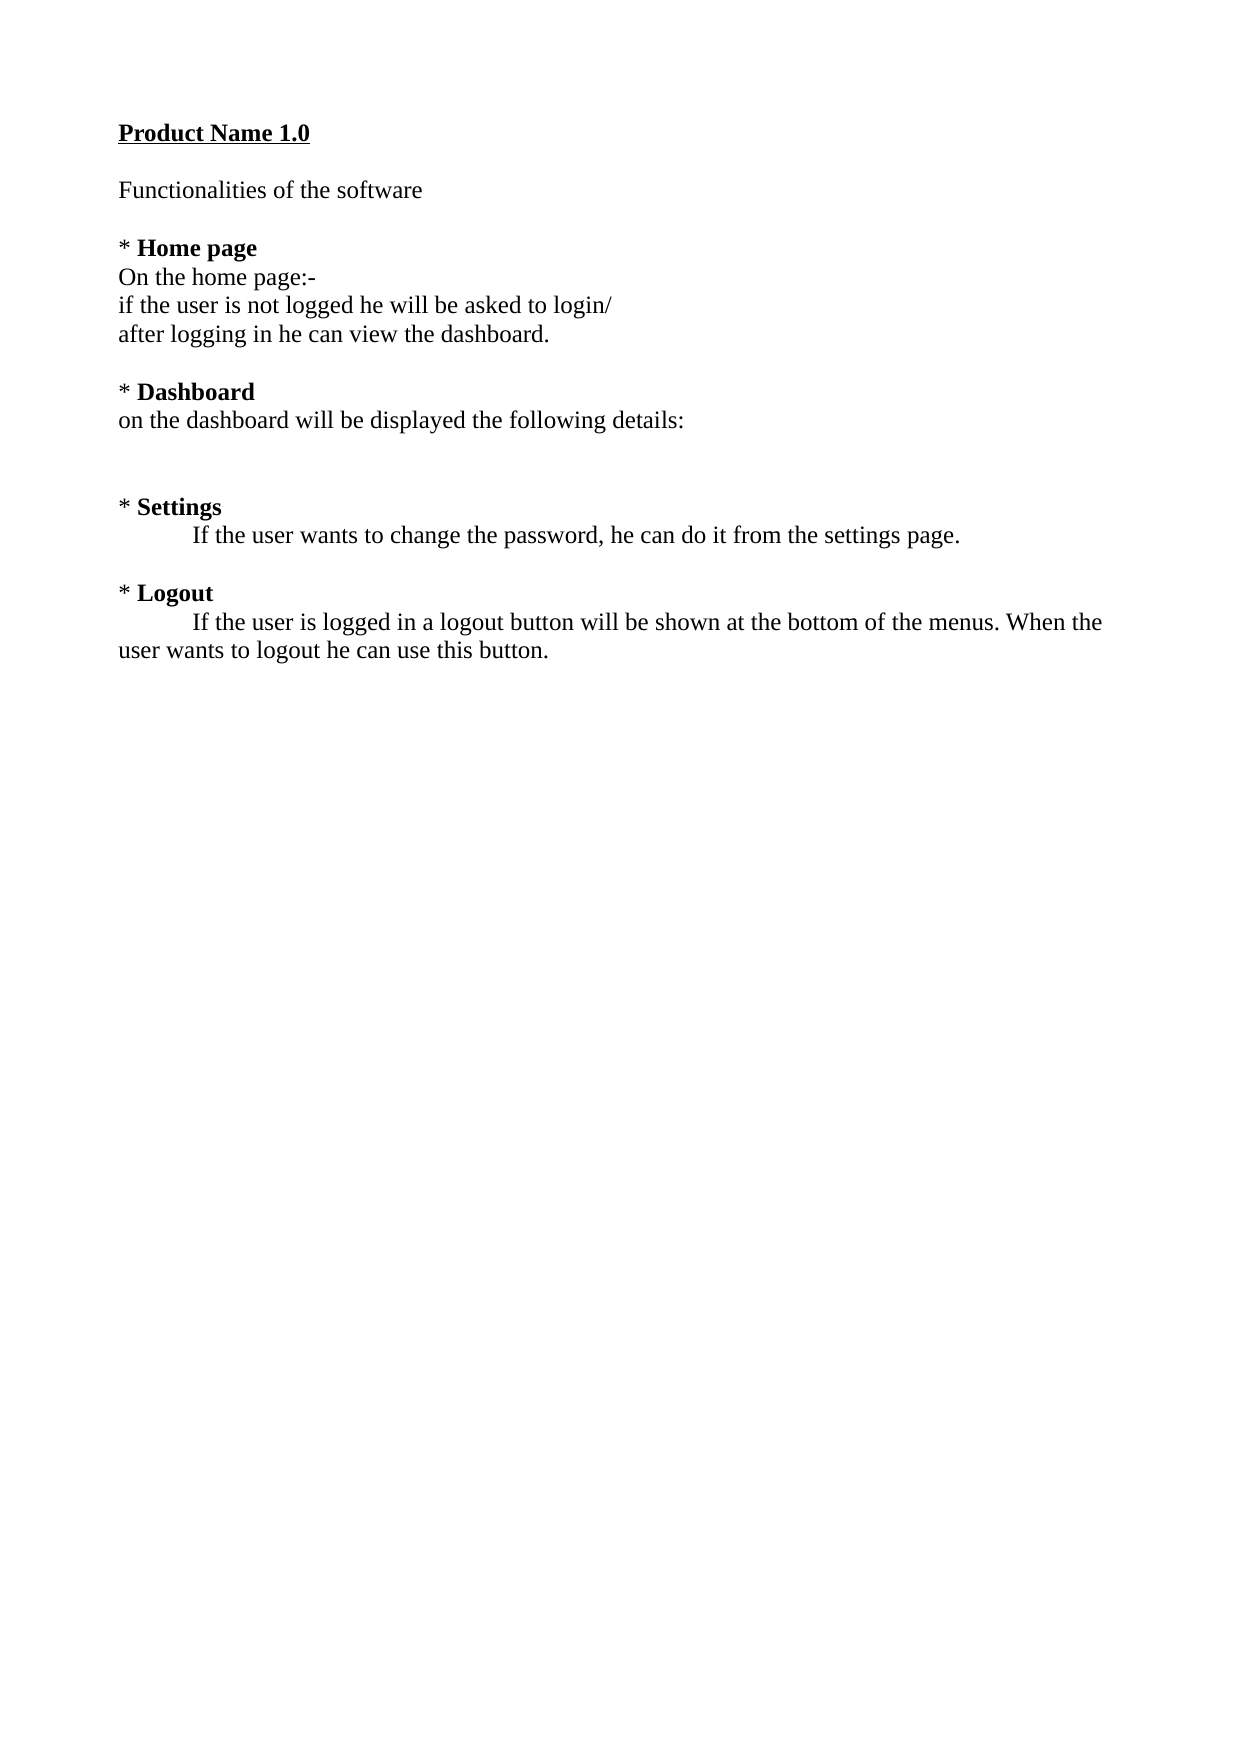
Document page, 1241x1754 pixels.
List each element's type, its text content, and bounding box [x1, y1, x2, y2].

text If the user wants to change the password, he can do it from the settings page. [118, 521, 1122, 549]
text after logging in he can view the dashboard. [118, 319, 1122, 348]
text * Dashboard [118, 377, 1122, 406]
text On the home page:- [118, 262, 1122, 291]
text * Logout [118, 578, 1122, 607]
text if the user is not logged he will be asked to login/ [118, 291, 1122, 319]
text * Settings [118, 492, 1122, 521]
text If the user is logged in a logout button will be shown at the bottom of the menus. When the user wants to logout he can use this button. [118, 607, 1122, 664]
text Product Name 1.0 [118, 118, 1122, 147]
text Functionalities of the software [118, 176, 1122, 204]
text on the dashboard will be displayed the following details: [118, 406, 1122, 434]
text * Home page [118, 233, 1122, 262]
